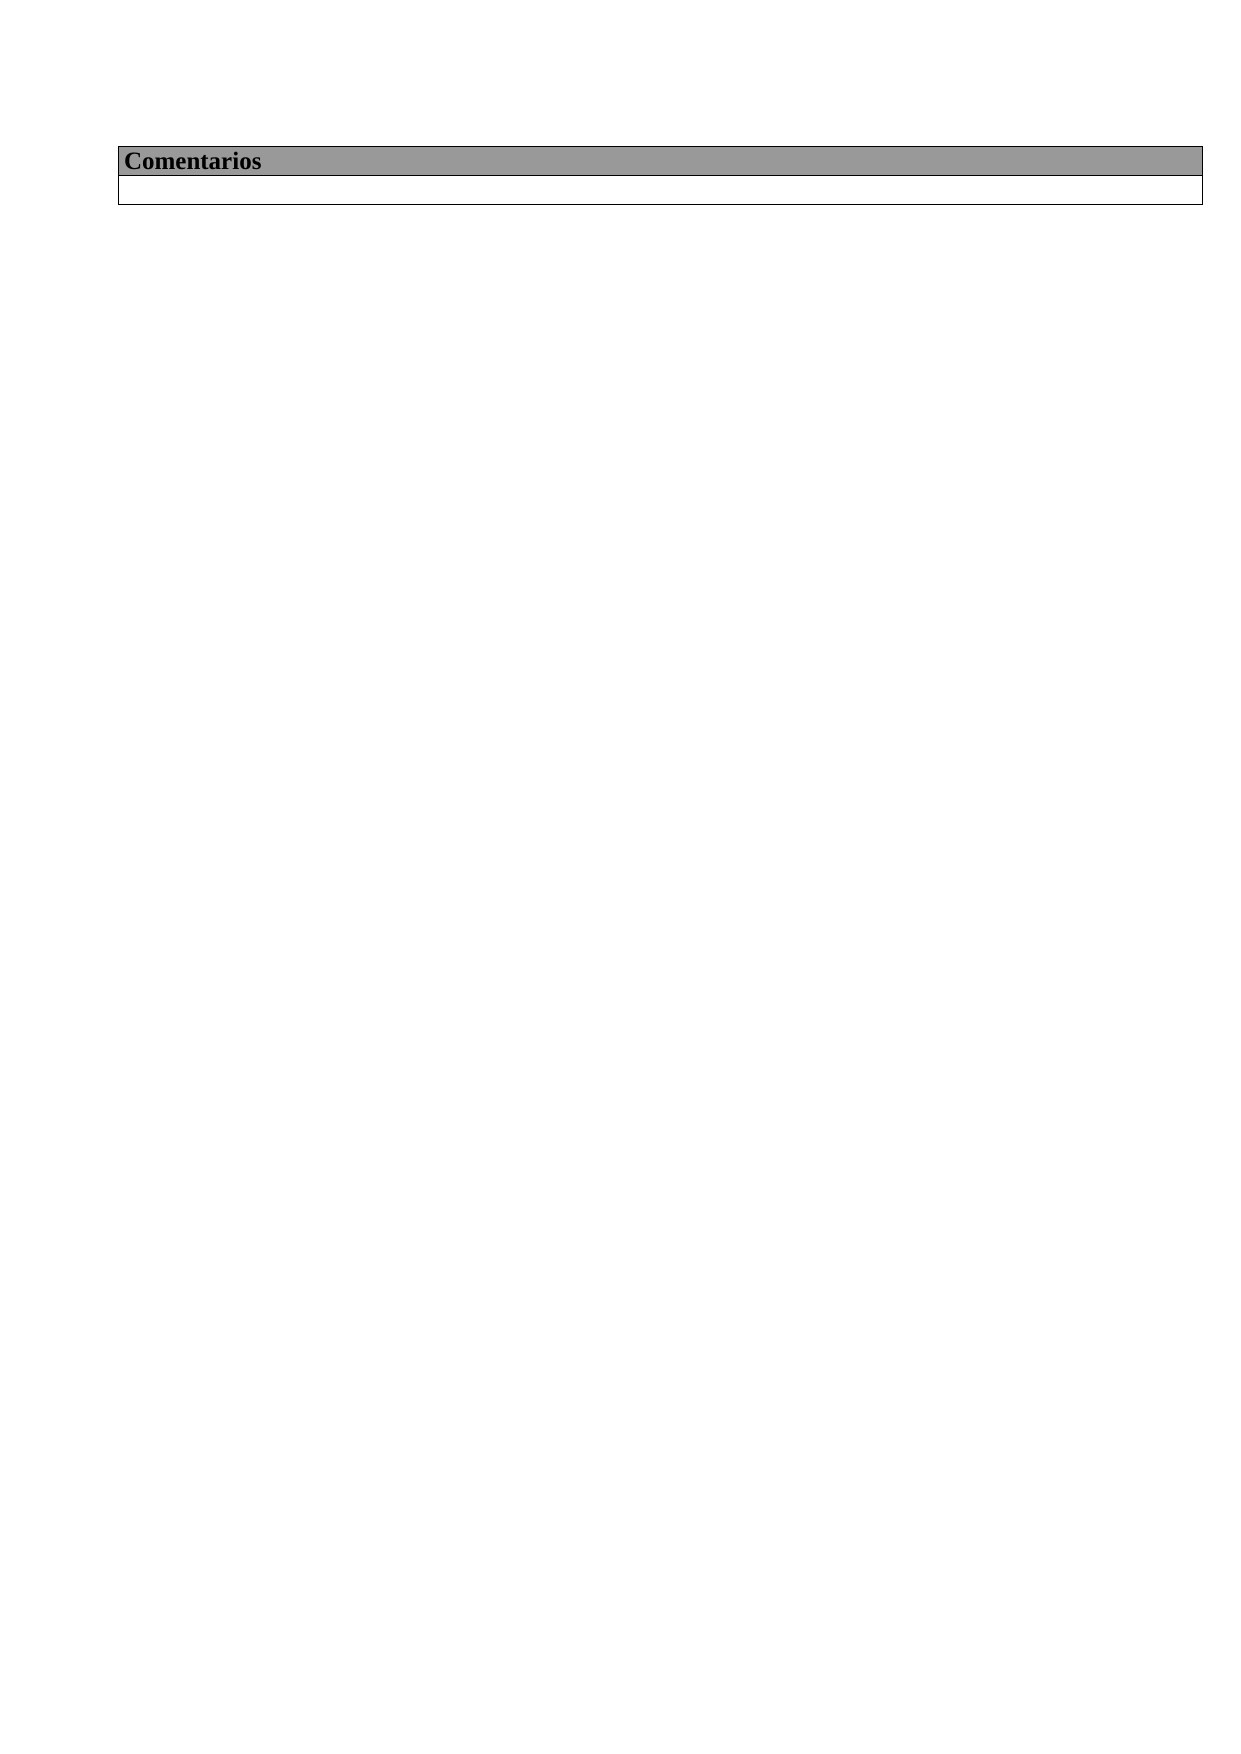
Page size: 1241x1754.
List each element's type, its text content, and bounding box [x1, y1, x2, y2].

table_header Comentarios [119, 147, 1202, 175]
table_cell [119, 176, 1202, 204]
